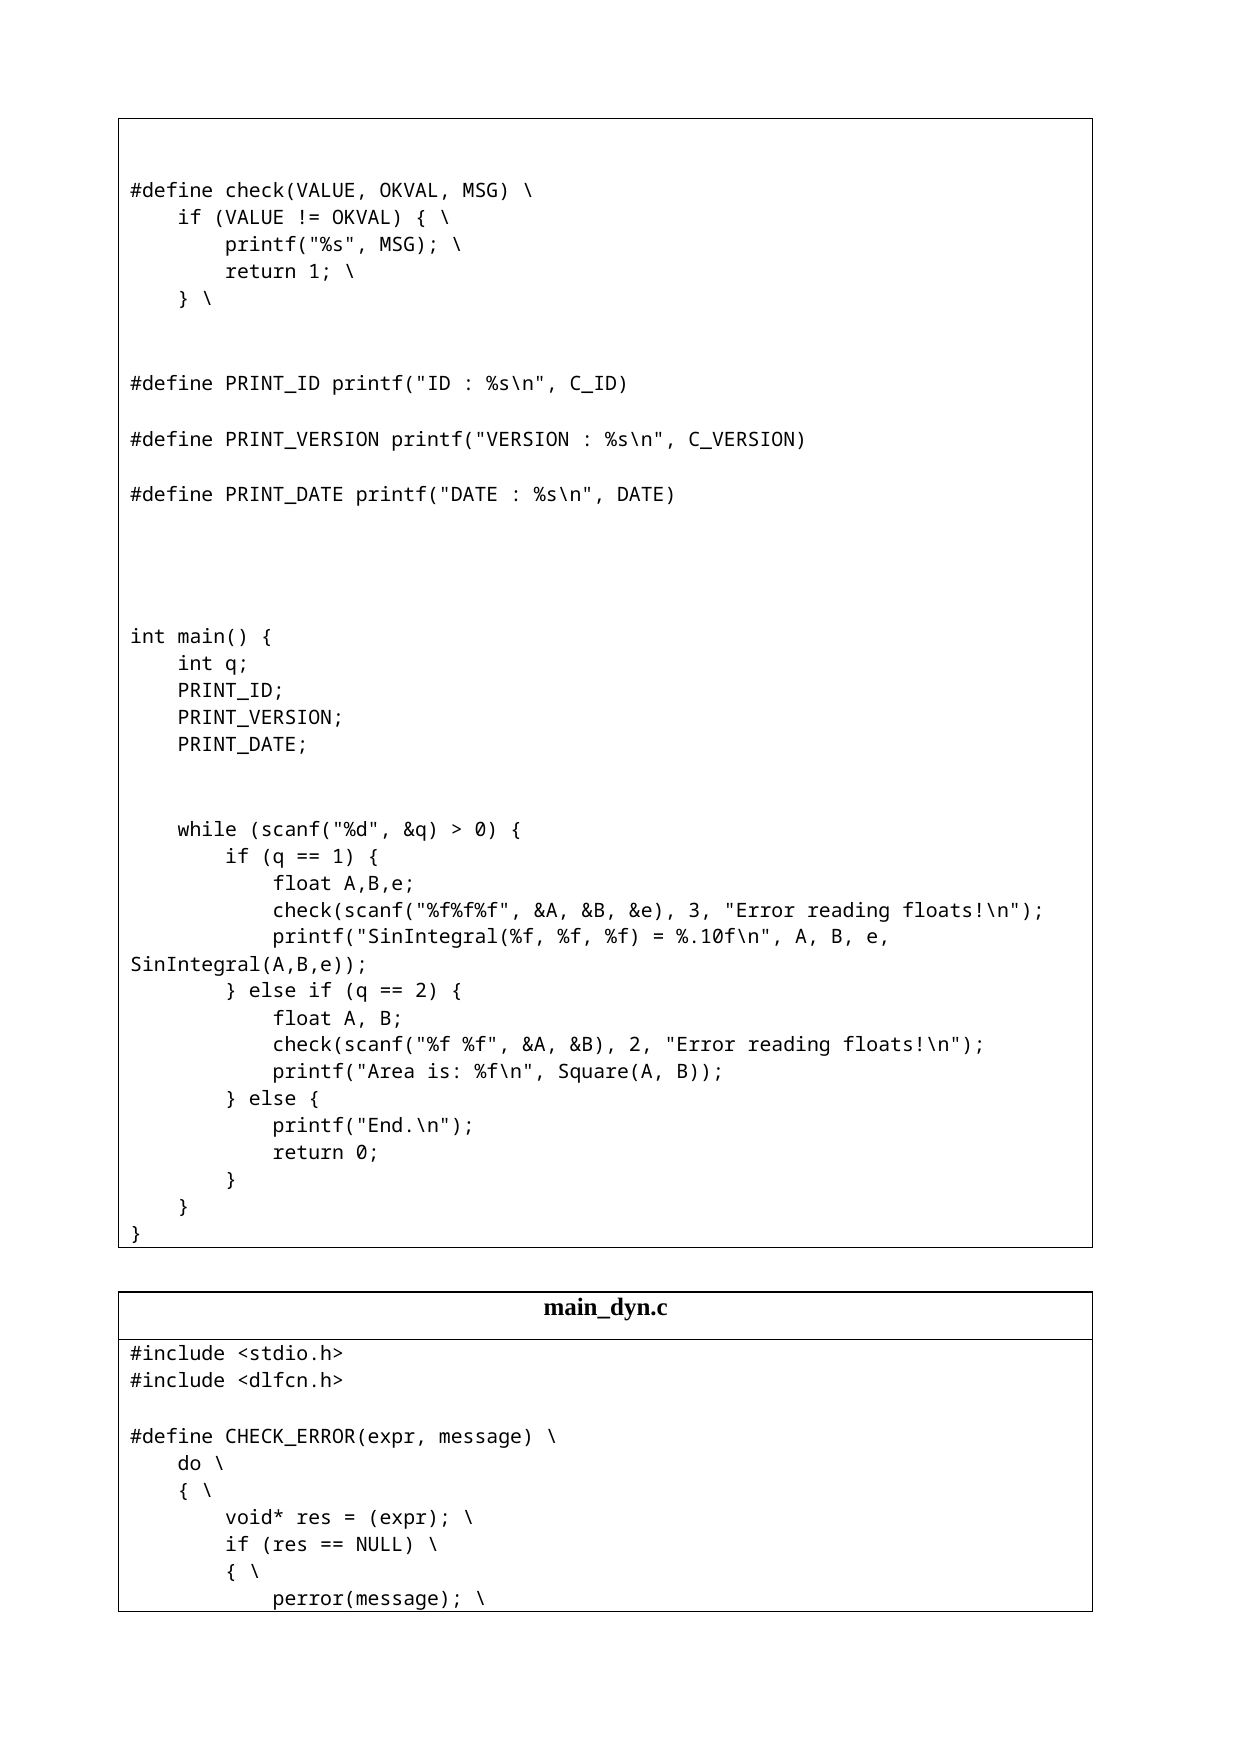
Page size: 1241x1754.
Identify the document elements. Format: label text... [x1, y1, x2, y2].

table_cell #include <stdio.h> #include <dlfcn.h> #define CHECK_ERROR(expr, message) \ do \ { \ void* res = (expr); \ if (res == NULL) \ { \ perror(message); \ [119, 1340, 1092, 1611]
table_header main_dyn.c [119, 1293, 1092, 1338]
table_cell #define check(VALUE, OKVAL, MSG) \ if (VALUE != OKVAL) { \ printf("%s", MSG); \ return 1; \ } \ #define PRINT_ID printf("ID : %s\n", C_ID) #define PRINT_VERSION printf("VERSION : %s\n", C_VERSION) #define PRINT_DATE printf("DATE : %s\n", DATE) int main() { int q; PRINT_ID; PRINT_VERSION; PRINT_DATE; while (scanf("%d", &q) > 0) { if (q == 1) { float A,B,e; check(scanf("%f%f%f", &A, &B, &e), 3, "Error reading floats!\n"); printf("SinIntegral(%f, %f, %f) = %.10f\n", A, B, e, SinIntegral(A,B,e)); } else if (q == 2) { float A, B; check(scanf("%f %f", &A, &B), 2, "Error reading floats!\n"); printf("Area is: %f\n", Square(A, B)); } else { printf("End.\n"); return 0; } } } [119, 119, 1092, 1247]
